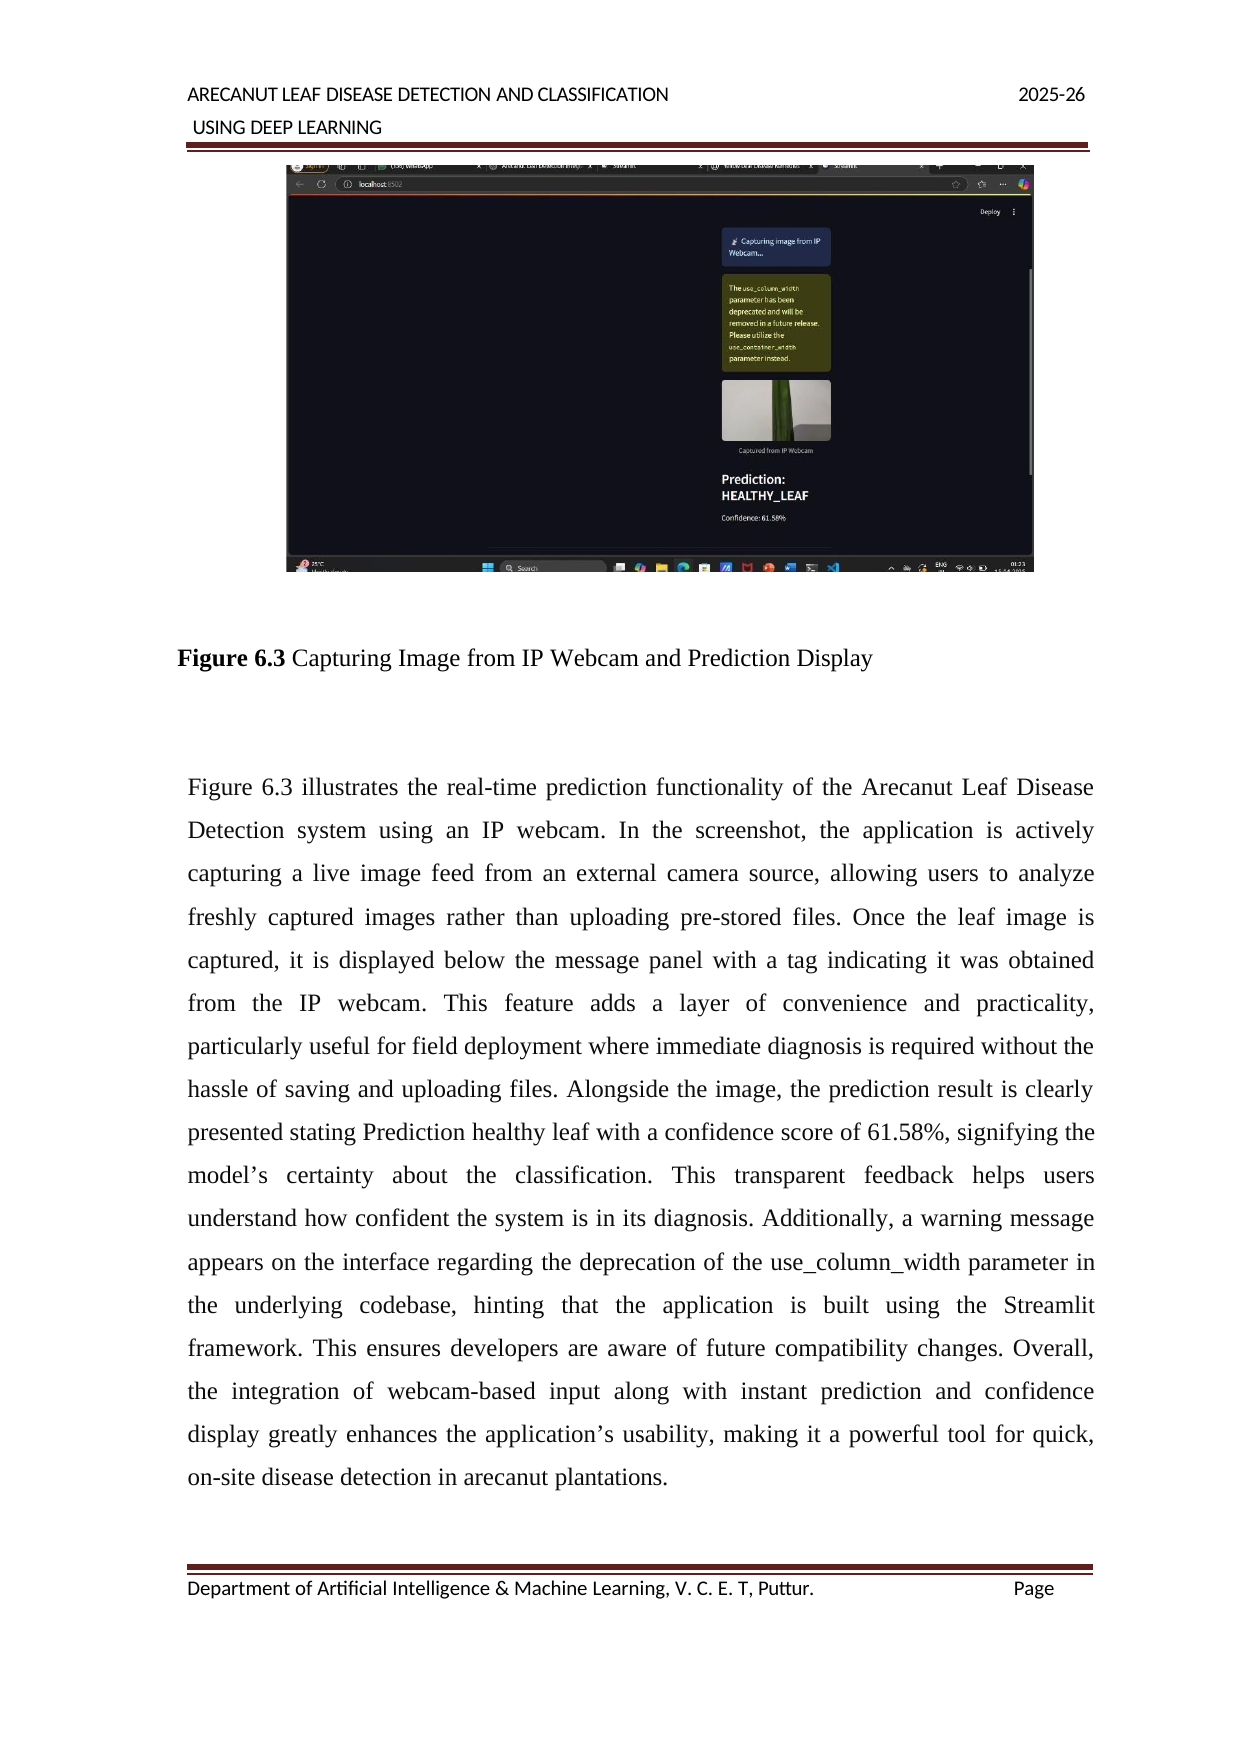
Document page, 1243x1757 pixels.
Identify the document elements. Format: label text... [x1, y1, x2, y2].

text Figure 6.3 Capturing Image from IP Webcam and Prediction Display [177, 643, 1120, 671]
text Figure 6.3 illustrates the real-time prediction functionality of the Arecanut Leaf Disease Detection system using an IP webcam. In the screenshot, the application is actively capturing a live image feed from an external camera source, allowing users to analyze freshly captured images rather than uploading pre-stored files. Once the leaf image is captured, it is displayed below the message panel with a tag indicating it was obtained from the IP webcam. This feature adds a layer of convenience and practicality, particularly useful for field deployment where immediate diagnosis is required without the hassle of saving and uploading files. Alongside the image, the prediction result is clearly presented stating Prediction healthy leaf with a confidence score of 61.58%, signifying the model’s certainty about the classification. This transparent feedback helps users understand how confident the system is in its diagnosis. Additionally, a warning message appears on the interface regarding the deprecation of the use_column_width parameter in the underlying codebase, hinting that the application is built using the Streamlit framework. This ensures developers are aware of future compatibility changes. Overall, the integration of webcam-based input along with instant prediction and confidence display greatly enhances the application’s usability, making it a powerful tool for quick, on-site disease detection in arecanut plantations. [187, 772, 1095, 1491]
picture [286, 165, 1034, 572]
